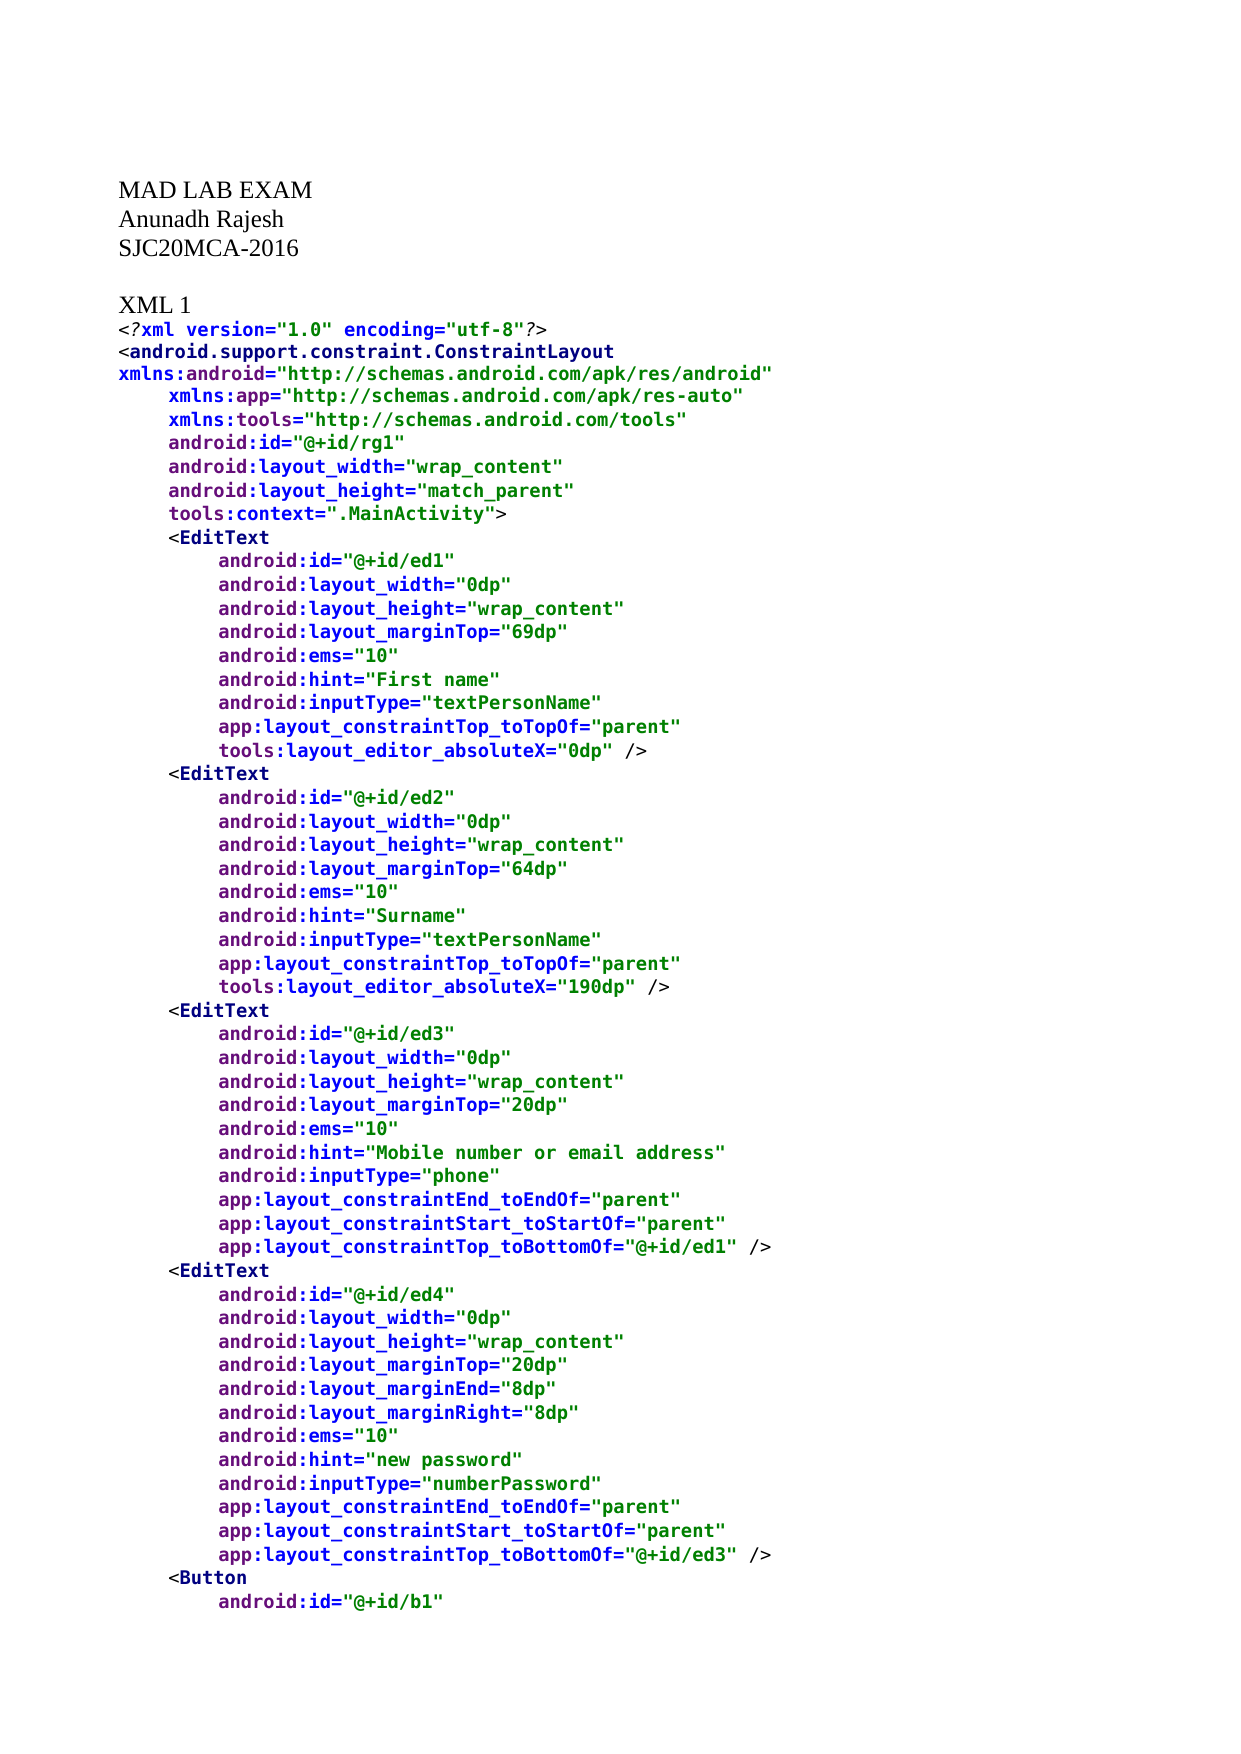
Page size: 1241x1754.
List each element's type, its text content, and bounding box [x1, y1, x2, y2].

text android:layout_height="wrap_content" [118, 598, 1122, 621]
text <Button [118, 1567, 1122, 1591]
text app:layout_constraintStart_toStartOf="parent" [118, 1213, 1122, 1236]
text android:inputType="phone" [118, 1165, 1122, 1189]
text tools:layout_editor_absoluteX="190dp" /> [118, 976, 1122, 1000]
text android:id="@+id/ed2" [118, 787, 1122, 811]
text android:layout_marginTop="20dp" [118, 1354, 1122, 1378]
text android:ems="10" [118, 1118, 1122, 1142]
text app:layout_constraintTop_toBottomOf="@+id/ed3" /> [118, 1544, 1122, 1567]
text android:layout_height="wrap_content" [118, 1071, 1122, 1094]
text android:layout_marginEnd="8dp" [118, 1378, 1122, 1402]
text android:layout_width="wrap_content" [118, 456, 1122, 479]
text app:layout_constraintTop_toBottomOf="@+id/ed1" /> [118, 1236, 1122, 1260]
text android:layout_width="0dp" [118, 1307, 1122, 1331]
text <EditText [118, 763, 1122, 787]
text app:layout_constraintTop_toTopOf="parent" [118, 952, 1122, 976]
text android:hint="Mobile number or email address" [118, 1142, 1122, 1165]
text android:id="@+id/rg1" [118, 432, 1122, 456]
text app:layout_constraintEnd_toEndOf="parent" [118, 1496, 1122, 1520]
text android:layout_marginRight="8dp" [118, 1402, 1122, 1425]
text tools:context=".MainActivity"> [118, 503, 1122, 527]
text android:layout_width="0dp" [118, 1047, 1122, 1071]
text <EditText [118, 527, 1122, 551]
text XML 1 [118, 291, 1122, 319]
text SJC20MCA-2016 [118, 233, 1122, 262]
text android:layout_marginTop="69dp" [118, 621, 1122, 645]
text <EditText [118, 1260, 1122, 1283]
text <EditText [118, 1000, 1122, 1023]
text android:hint="First name" [118, 669, 1122, 692]
text android:id="@+id/b1" [118, 1591, 1122, 1614]
text android:ems="10" [118, 1425, 1122, 1449]
text xmlns:app="http://schemas.android.com/apk/res-auto" [118, 385, 1122, 409]
text android:layout_marginTop="20dp" [118, 1094, 1122, 1118]
text tools:layout_editor_absoluteX="0dp" /> [118, 740, 1122, 763]
text <android.support.constraint.ConstraintLayout xmlns:android="http://schemas.android.com/apk/res/android" [118, 341, 1122, 385]
text app:layout_constraintStart_toStartOf="parent" [118, 1520, 1122, 1544]
text android:ems="10" [118, 645, 1122, 669]
text android:layout_width="0dp" [118, 574, 1122, 598]
text app:layout_constraintTop_toTopOf="parent" [118, 716, 1122, 740]
text MAD LAB EXAM [118, 176, 1122, 204]
text android:id="@+id/ed4" [118, 1283, 1122, 1307]
text android:layout_height="match_parent" [118, 479, 1122, 503]
text android:layout_height="wrap_content" [118, 1331, 1122, 1354]
text <?xml version="1.0" encoding="utf-8"?> [118, 319, 1122, 341]
text app:layout_constraintEnd_toEndOf="parent" [118, 1189, 1122, 1213]
text android:inputType="textPersonName" [118, 692, 1122, 716]
text android:layout_width="0dp" [118, 811, 1122, 834]
text android:id="@+id/ed1" [118, 551, 1122, 574]
text Anunadh Rajesh [118, 204, 1122, 233]
text android:layout_marginTop="64dp" [118, 858, 1122, 882]
text android:inputType="numberPassword" [118, 1473, 1122, 1496]
text android:hint="Surname" [118, 905, 1122, 929]
text android:hint="new password" [118, 1449, 1122, 1473]
text android:id="@+id/ed3" [118, 1023, 1122, 1047]
text android:ems="10" [118, 882, 1122, 905]
text android:inputType="textPersonName" [118, 929, 1122, 952]
text android:layout_height="wrap_content" [118, 834, 1122, 858]
text xmlns:tools="http://schemas.android.com/tools" [118, 409, 1122, 432]
